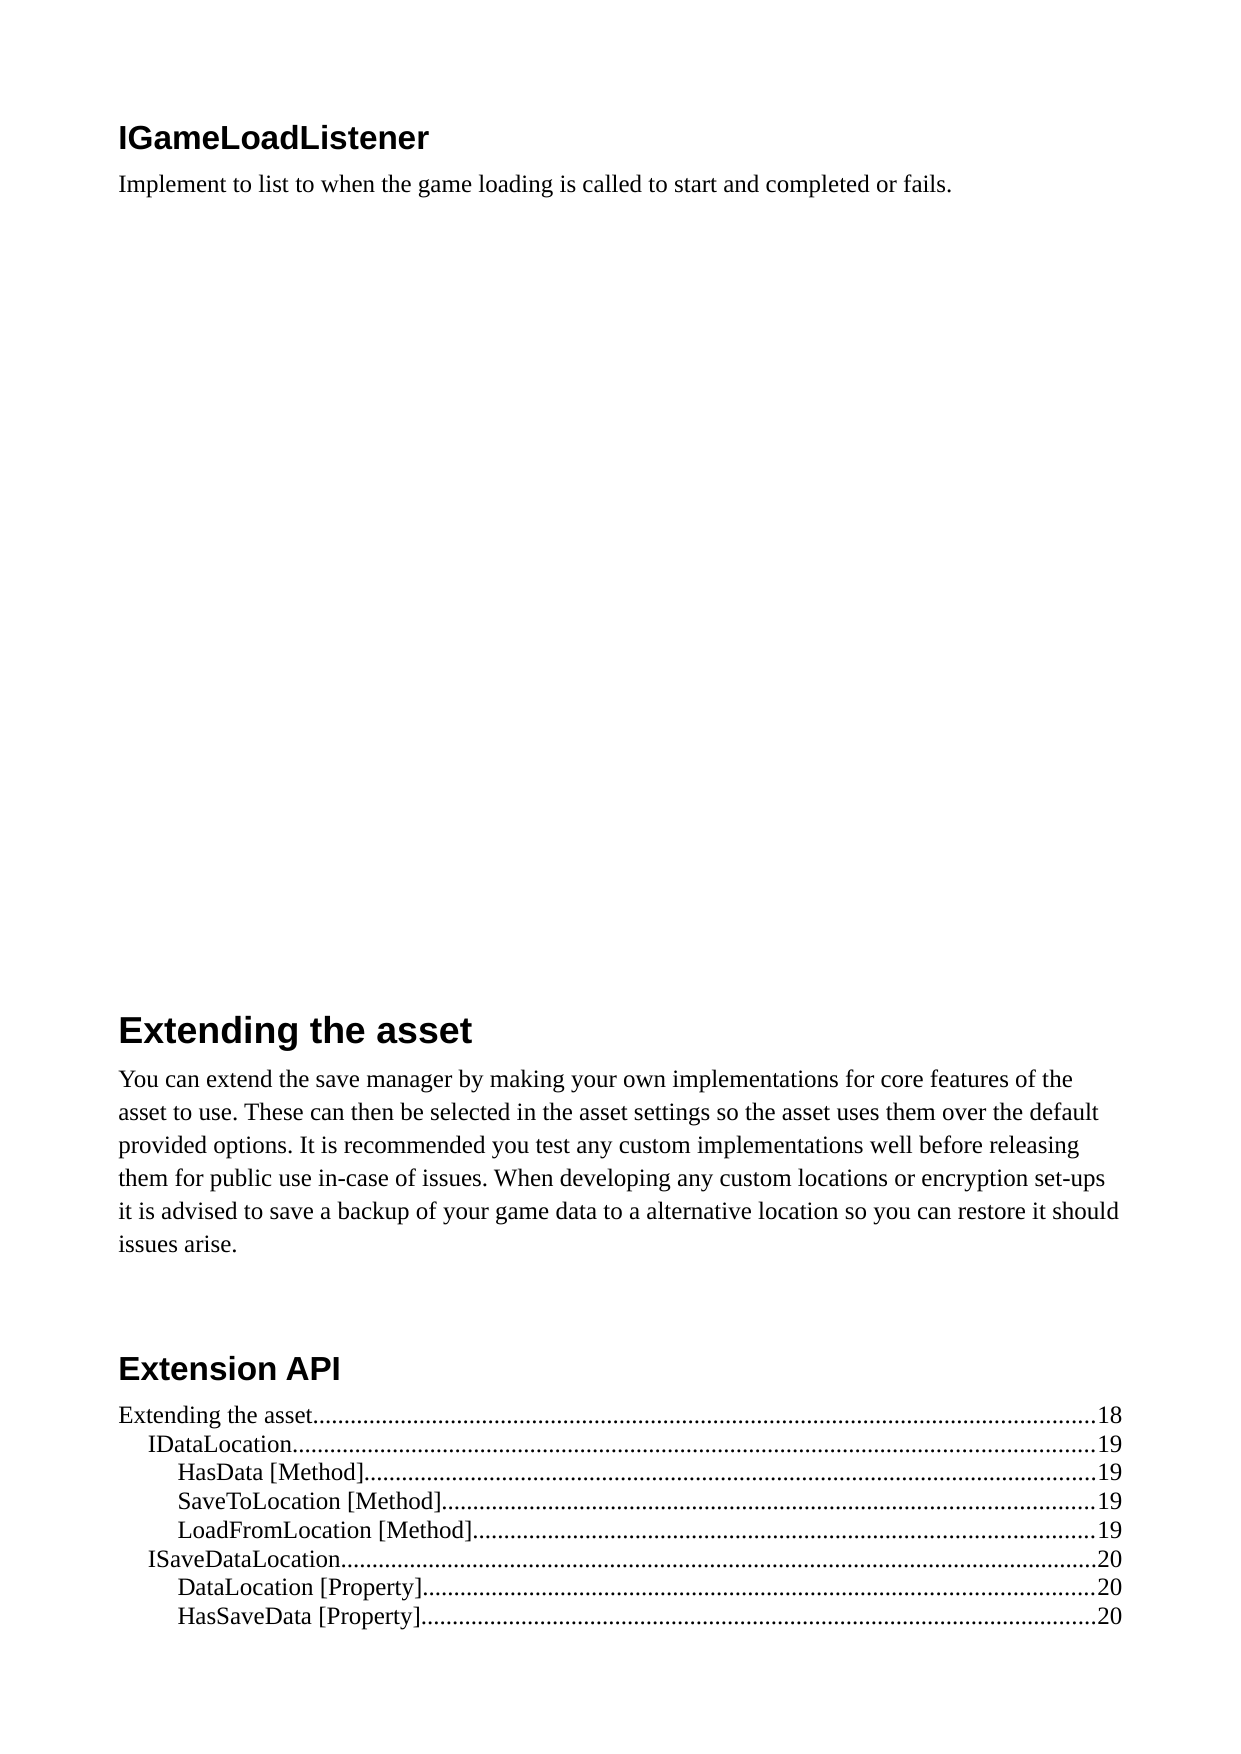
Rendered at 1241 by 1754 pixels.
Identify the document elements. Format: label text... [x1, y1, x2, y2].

subtitle Extension API [118, 1349, 1122, 1387]
text Extending the asset 18 [118, 1400, 1122, 1429]
text ISaveDataLocation 20 [148, 1544, 1122, 1572]
text HasData [Method] 19 [177, 1457, 1122, 1486]
text SaveToLocation [Method] 19 [177, 1486, 1122, 1515]
text HasSaveData [Property] 20 [177, 1601, 1122, 1630]
text Implement to list to when the game loading is called to start and completed or fails. [118, 169, 1122, 198]
text IDataLocation 19 [148, 1429, 1122, 1457]
text You can extend the save manager by making your own implementations for core features of the asset to use. These can then be selected in the asset settings so the asset uses them over the default provided options. It is recommended you test any custom implementations well before releasing them for public use in-case of issues. When developing any custom locations or encryption set-ups it is advised to save a backup of your game data to a alternative location so you can restore it should issues arise. [118, 1064, 1122, 1257]
subtitle Extending the asset [118, 1008, 1122, 1051]
text DataLocation [Property] 20 [177, 1572, 1122, 1601]
text LoadFromLocation [Method] 19 [177, 1515, 1122, 1544]
subtitle IGameLoadListener [118, 118, 1122, 157]
